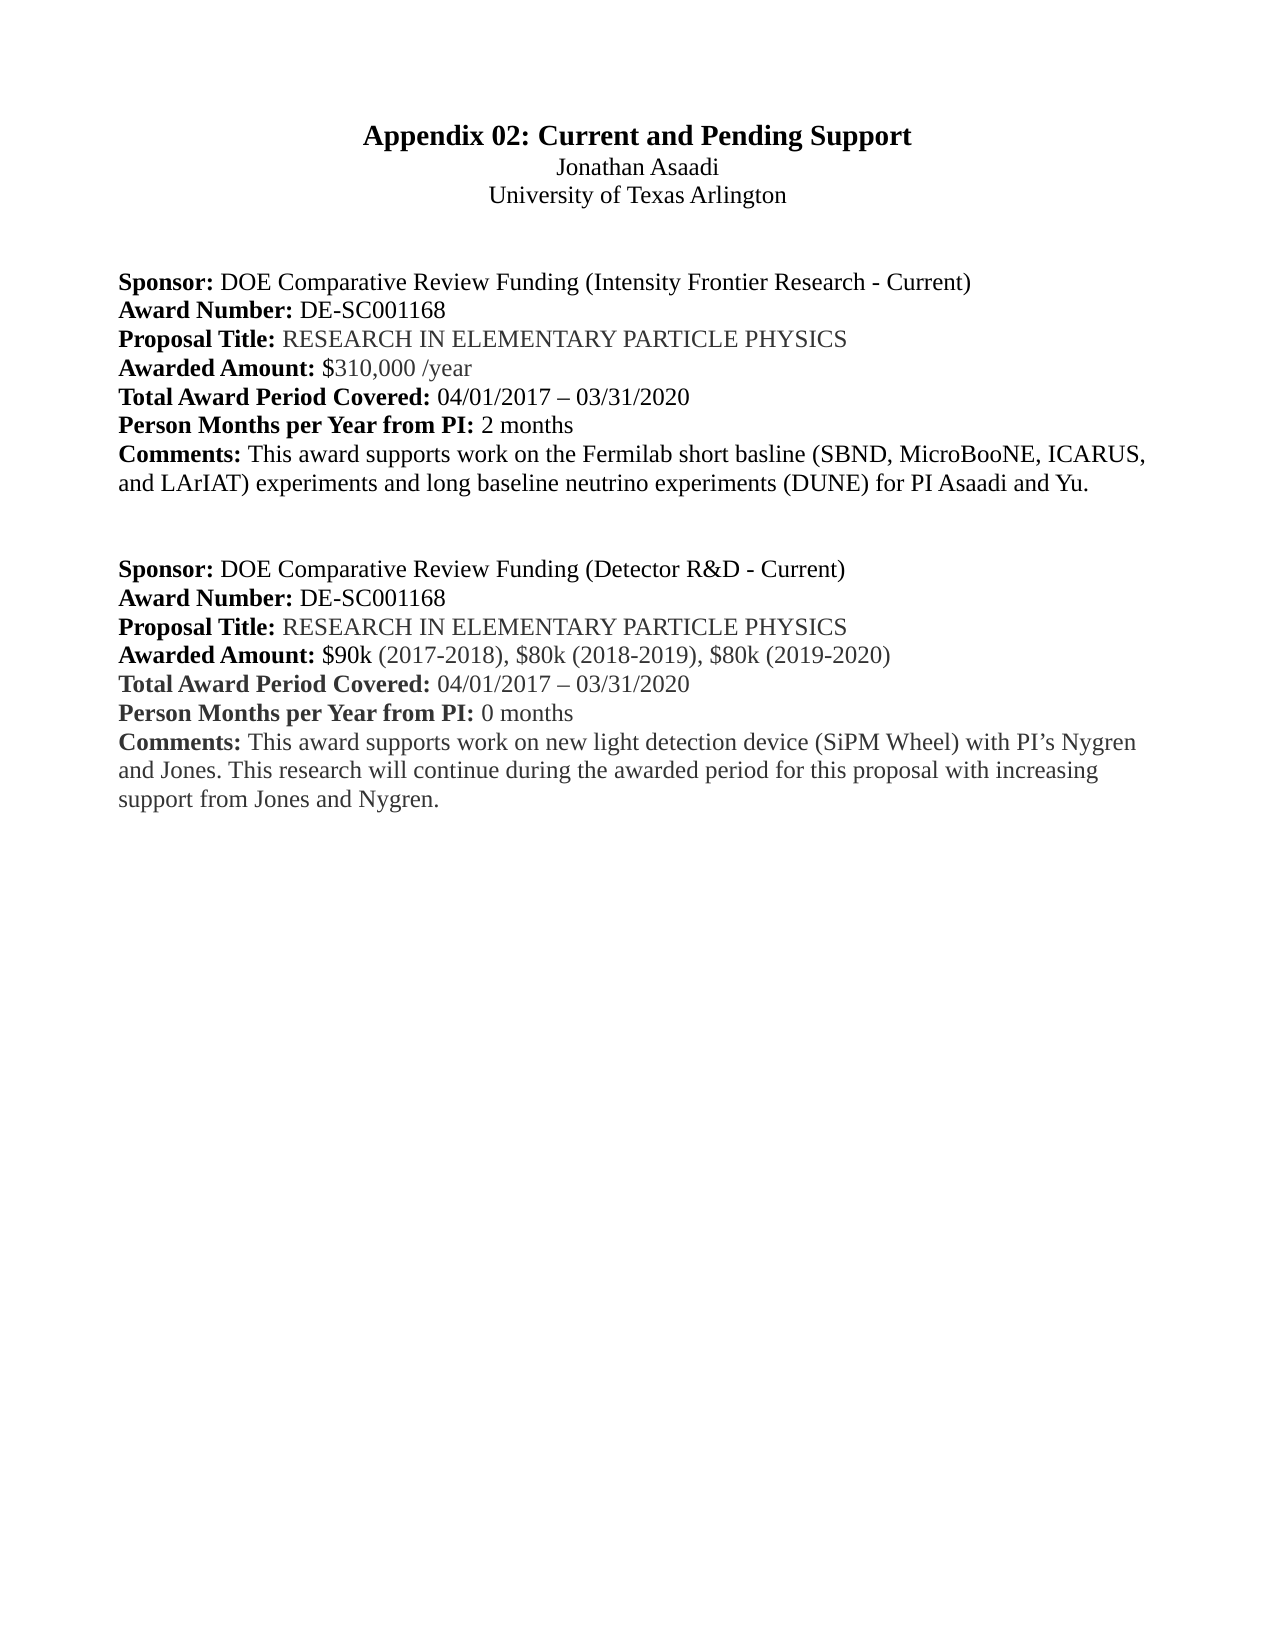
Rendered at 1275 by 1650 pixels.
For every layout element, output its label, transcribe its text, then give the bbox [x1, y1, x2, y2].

text Awarded Amount: $90k (2017-2018), $80k (2018-2019), $80k (2019-2020) [118, 640, 1157, 669]
text Sponsor: DOE Comparative Review Funding (Intensity Frontier Research - Current) Award Number: DE-SC001168 [118, 267, 1157, 324]
text Sponsor: DOE Comparative Review Funding (Detector R&D - Current) Award Number: DE-SC001168 [118, 554, 1157, 612]
text Proposal Title: RESEARCH IN ELEMENTARY PARTICLE PHYSICS [118, 612, 1157, 640]
text Total Award Period Covered: 04/01/2017 – 03/31/2020 Person Months per Year from PI: 0 months Comments: This award supports work on new light detection device (SiPM Wheel) with PI’s Nygren and Jones. This research will continue during the awarded period for this proposal with increasing support from Jones and Nygren. [118, 669, 1157, 813]
text Appendix 02: Current and Pending Support Jonathan Asaadi University of Texas Arlington [118, 118, 1157, 209]
text Total Award Period Covered: 04/01/2017 – 03/31/2020 Person Months per Year from PI: 2 months Comments: This award supports work on the Fermilab short basline (SBND, MicroBooNE, ICARUS, and LArIAT) experiments and long baseline neutrino experiments (DUNE) for PI Asaadi and Yu. [118, 382, 1157, 497]
text Proposal Title: RESEARCH IN ELEMENTARY PARTICLE PHYSICS [118, 324, 1157, 353]
text Awarded Amount: $310,000 /year [118, 353, 1157, 382]
